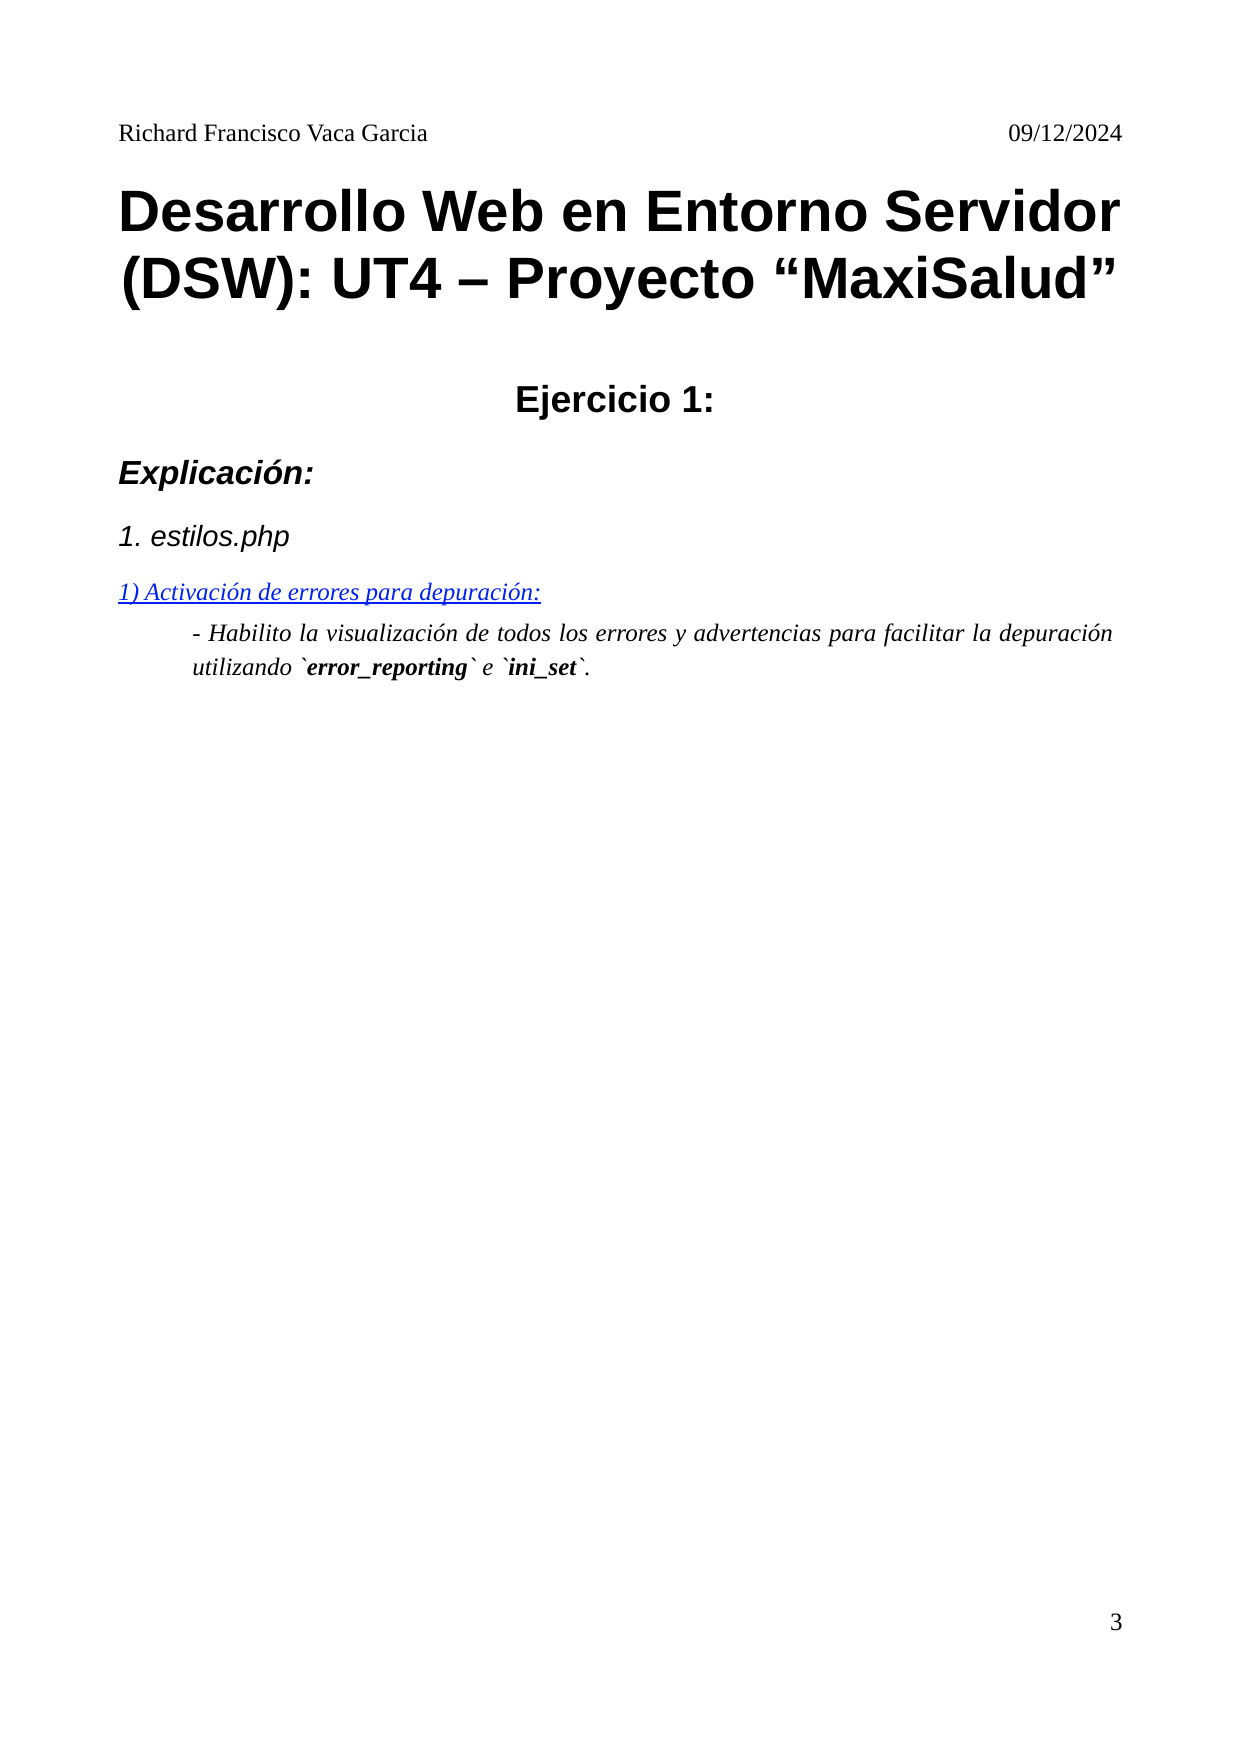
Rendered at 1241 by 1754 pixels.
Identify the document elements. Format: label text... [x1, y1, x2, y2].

title Desarrollo Web en Entorno Servidor (DSW): UT4 – Proyecto “MaxiSalud” [118, 176, 1122, 311]
subtitle Ejercicio 1: [118, 377, 1122, 420]
subtitle 1. estilos.php [118, 519, 1122, 552]
subtitle Explicación: [118, 453, 1122, 492]
subtitle 1) Activación de errores para depuración: [118, 577, 1122, 606]
text - Habilito la visualización de todos los errores y advertencias para facilitar la depuración utilizando `error_reporting` e `ini_set`. [118, 618, 1122, 680]
